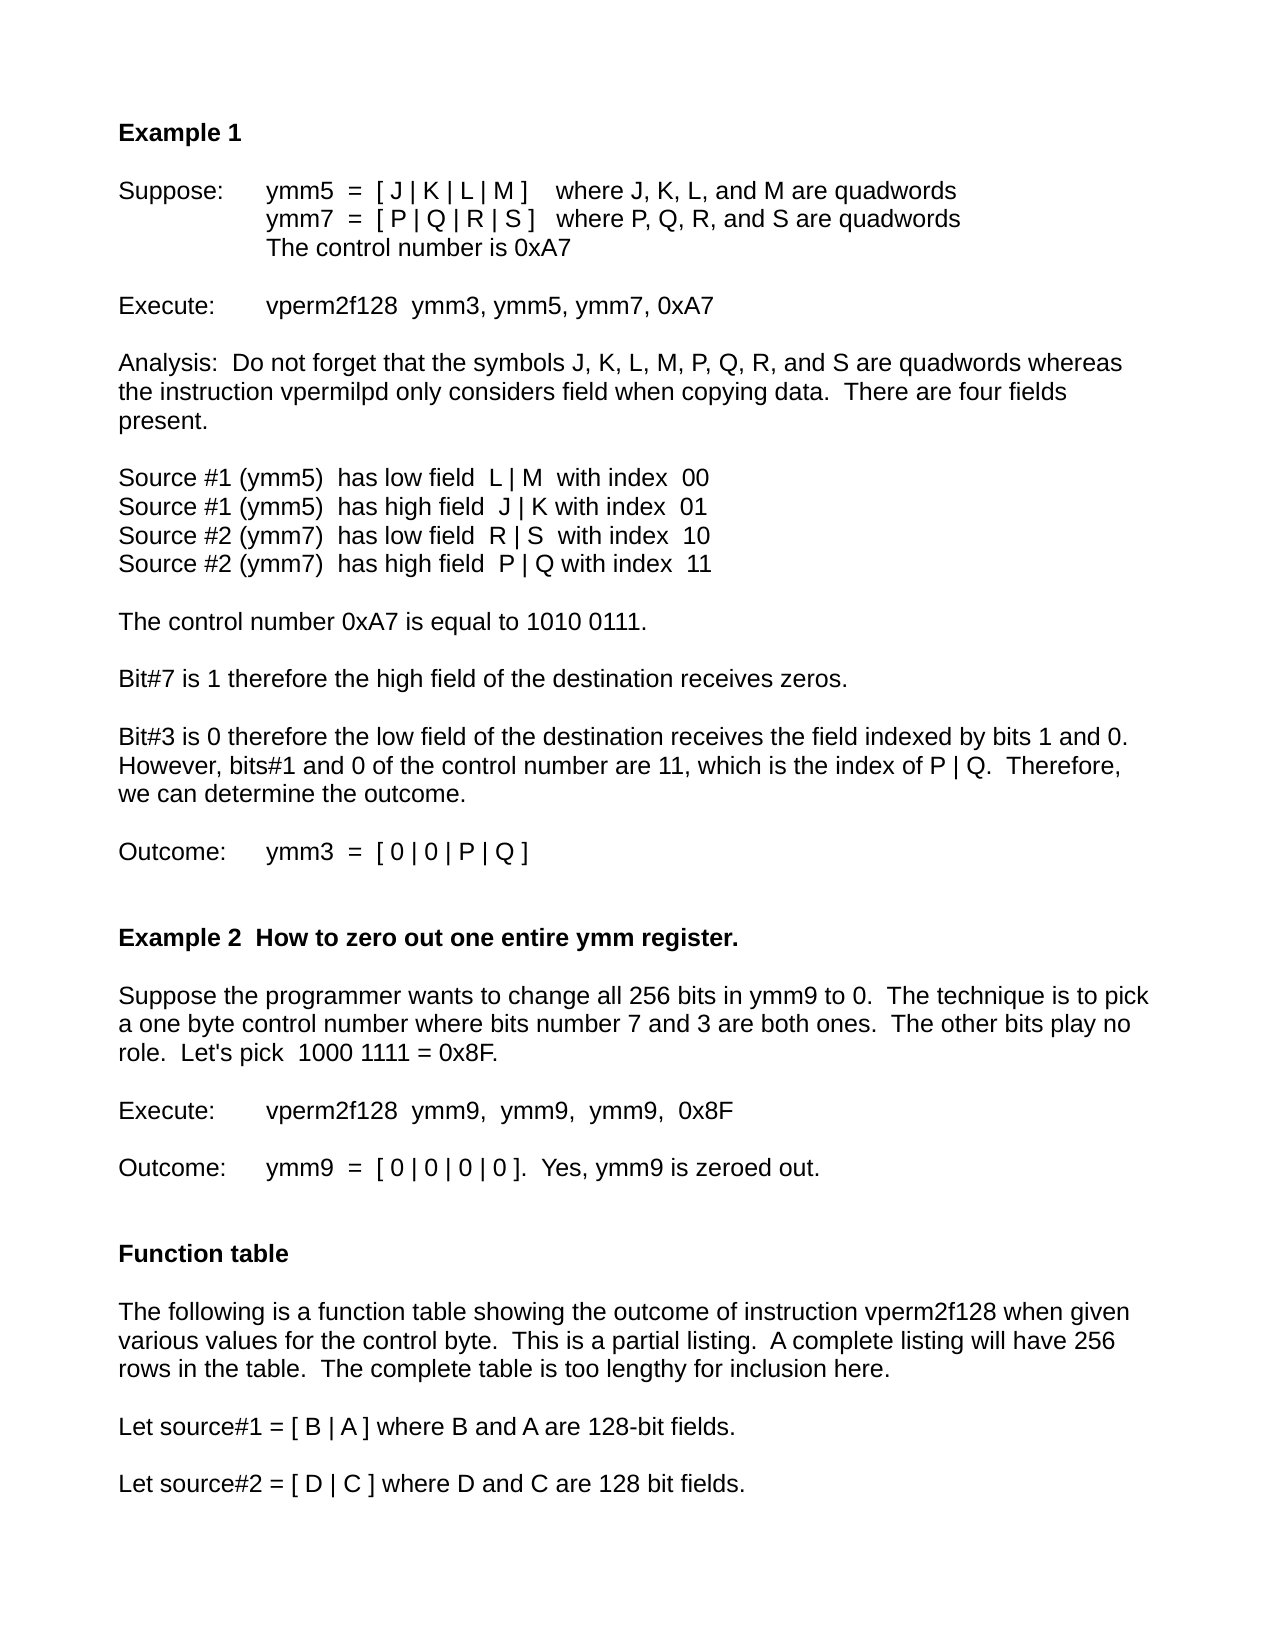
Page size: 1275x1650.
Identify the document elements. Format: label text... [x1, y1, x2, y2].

text Suppose: ymm5 = [ J | K | L | M ] where J, K, L, and M are quadwords [118, 176, 1157, 204]
text Suppose the programmer wants to change all 256 bits in ymm9 to 0. The technique is to pick a one byte control number where bits number 7 and 3 are both ones. The other bits play no role. Let's pick 1000 1111 = 0x8F. [118, 981, 1157, 1067]
text Let source#2 = [ D | C ] where D and C are 128 bit fields. [118, 1469, 1157, 1498]
text Function table [118, 1239, 1157, 1268]
text Source #1 (ymm5) has low field L | M with index 00 [118, 463, 1157, 492]
text Analysis: Do not forget that the symbols J, K, L, M, P, Q, R, and S are quadwords whereas the instruction vpermilpd only considers field when copying data. There are four fields present. [118, 348, 1157, 434]
text Outcome: ymm3 = [ 0 | 0 | P | Q ] [118, 837, 1157, 866]
text Execute: vperm2f128 ymm3, ymm5, ymm7, 0xA7 [118, 291, 1157, 319]
text Let source#1 = [ B | A ] where B and A are 128-bit fields. [118, 1412, 1157, 1441]
text Source #2 (ymm7) has low field R | S with index 10 [118, 521, 1157, 549]
text ymm7 = [ P | Q | R | S ] where P, Q, R, and S are quadwords [118, 204, 1157, 233]
text Source #1 (ymm5) has high field J | K with index 01 [118, 492, 1157, 521]
text The following is a function table showing the outcome of instruction vperm2f128 when given various values for the control byte. This is a partial listing. A complete listing will have 256 rows in the table. The complete table is too lengthy for inclusion here. [118, 1297, 1157, 1383]
text Source #2 (ymm7) has high field P | Q with index 11 [118, 549, 1157, 578]
text Bit#7 is 1 therefore the high field of the destination receives zeros. [118, 664, 1157, 693]
text The control number 0xA7 is equal to 1010 0111. [118, 607, 1157, 636]
text Example 2 How to zero out one entire ymm register. [118, 923, 1157, 952]
text Outcome: ymm9 = [ 0 | 0 | 0 | 0 ]. Yes, ymm9 is zeroed out. [118, 1153, 1157, 1182]
text The control number is 0xA7 [118, 233, 1157, 262]
text Execute: vperm2f128 ymm9, ymm9, ymm9, 0x8F [118, 1096, 1157, 1124]
text Example 1 [118, 118, 1157, 147]
text Bit#3 is 0 therefore the low field of the destination receives the field indexed by bits 1 and 0. However, bits#1 and 0 of the control number are 11, which is the index of P | Q. Therefore, we can determine the outcome. [118, 722, 1157, 808]
